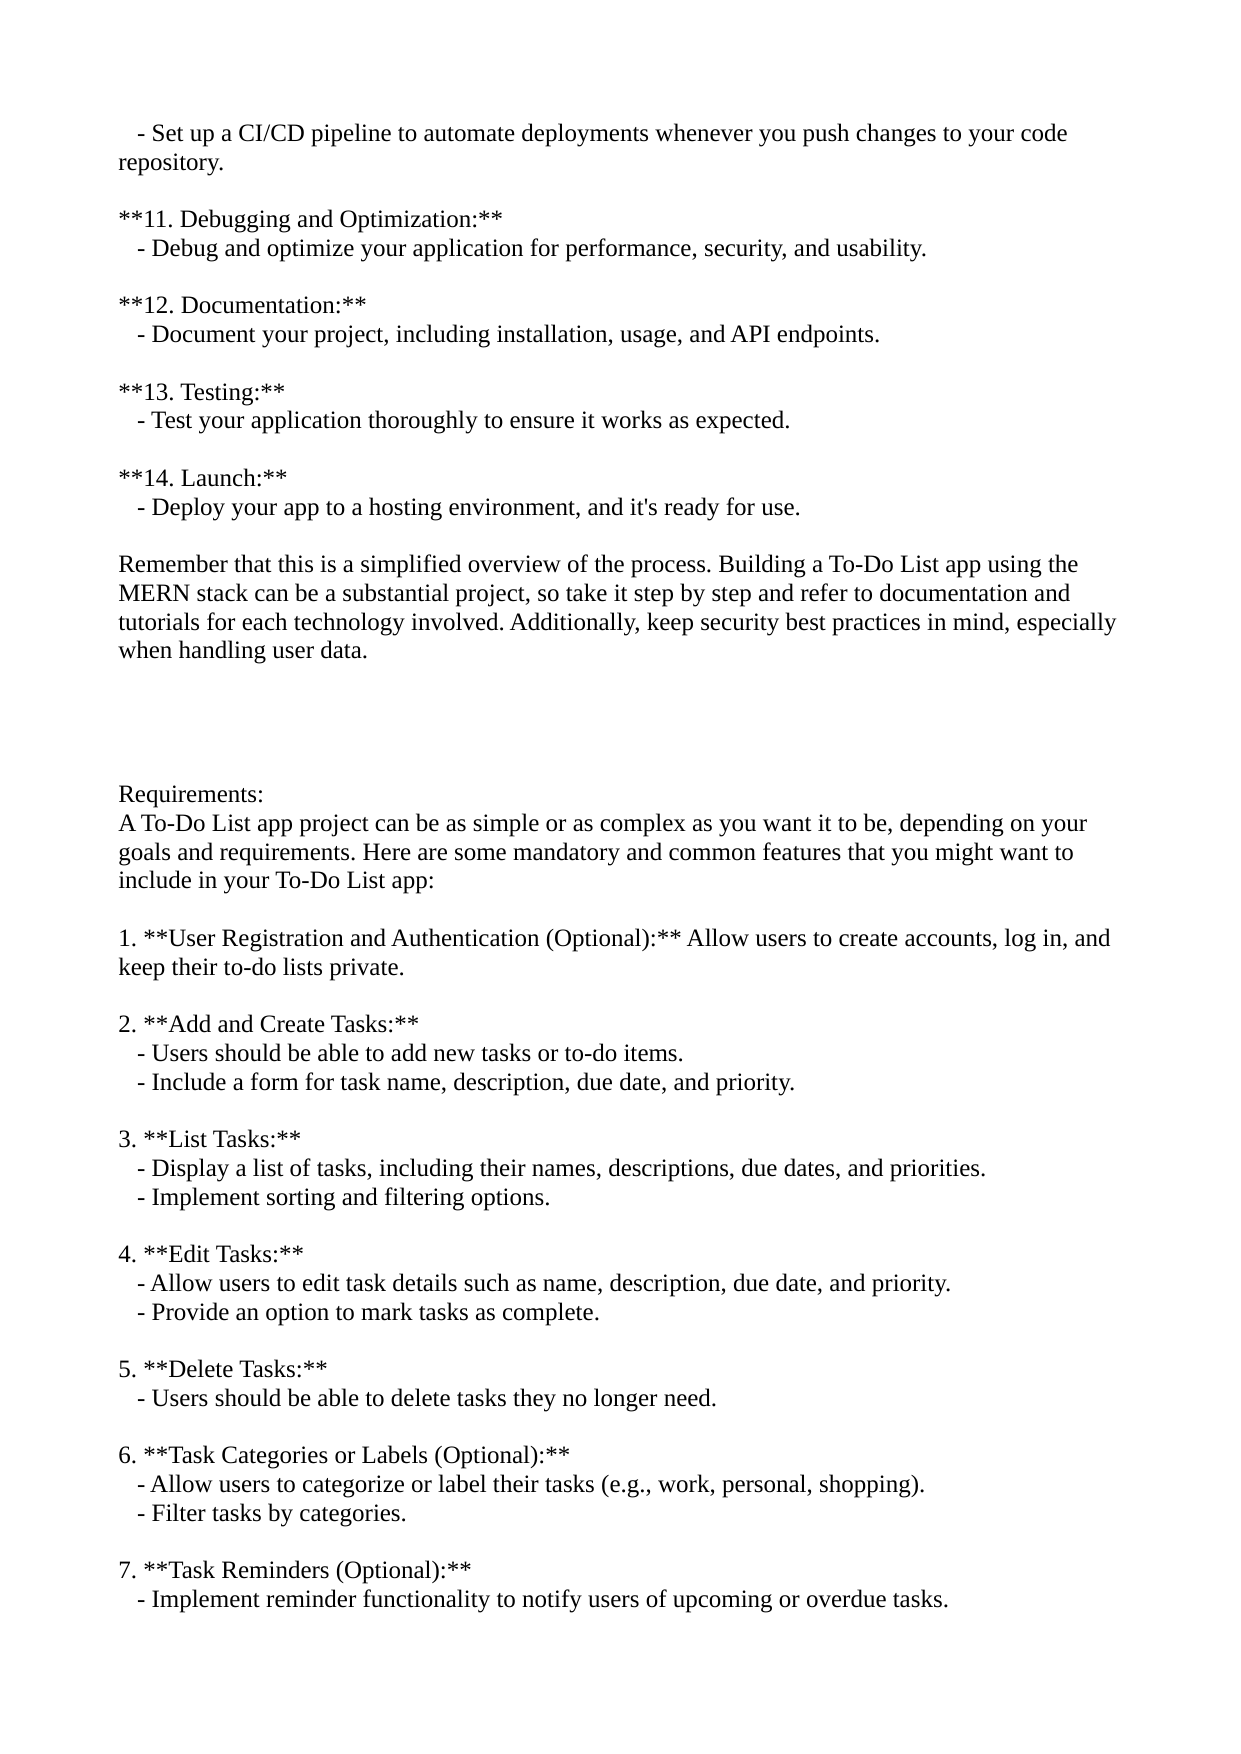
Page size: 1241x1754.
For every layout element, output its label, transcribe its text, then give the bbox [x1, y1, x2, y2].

text **11. Debugging and Optimization:** [118, 204, 1122, 233]
text **14. Launch:** [118, 463, 1122, 492]
text 7. **Task Reminders (Optional):** [118, 1556, 1122, 1584]
text - Display a list of tasks, including their names, descriptions, due dates, and priorities. [118, 1153, 1122, 1182]
text - Allow users to edit task details such as name, description, due date, and priority. [118, 1268, 1122, 1297]
text Requirements: [118, 779, 1122, 808]
text - Users should be able to delete tasks they no longer need. [118, 1383, 1122, 1412]
text 4. **Edit Tasks:** [118, 1239, 1122, 1268]
text - Allow users to categorize or label their tasks (e.g., work, personal, shopping). [118, 1469, 1122, 1498]
text - Users should be able to add new tasks or to-do items. [118, 1038, 1122, 1067]
text - Deploy your app to a hosting environment, and it's ready for use. [118, 492, 1122, 521]
text - Include a form for task name, description, due date, and priority. [118, 1067, 1122, 1096]
text **13. Testing:** [118, 377, 1122, 406]
text 5. **Delete Tasks:** [118, 1354, 1122, 1383]
text **12. Documentation:** [118, 291, 1122, 319]
text - Filter tasks by categories. [118, 1498, 1122, 1527]
text 1. **User Registration and Authentication (Optional):** Allow users to create accounts, log in, and keep their to-do lists private. [118, 923, 1122, 981]
text 2. **Add and Create Tasks:** [118, 1009, 1122, 1038]
text - Test your application thoroughly to ensure it works as expected. [118, 406, 1122, 434]
text 6. **Task Categories or Labels (Optional):** [118, 1441, 1122, 1469]
text A To-Do List app project can be as simple or as complex as you want it to be, depending on your goals and requirements. Here are some mandatory and common features that you might want to include in your To-Do List app: [118, 808, 1122, 894]
text - Implement reminder functionality to notify users of upcoming or overdue tasks. [118, 1584, 1122, 1613]
text 3. **List Tasks:** [118, 1124, 1122, 1153]
text Remember that this is a simplified overview of the process. Building a To-Do List app using the MERN stack can be a substantial project, so take it step by step and refer to documentation and tutorials for each technology involved. Additionally, keep security best practices in mind, especially when handling user data. [118, 549, 1122, 664]
text - Provide an option to mark tasks as complete. [118, 1297, 1122, 1326]
text - Set up a CI/CD pipeline to automate deployments whenever you push changes to your code repository. [118, 118, 1122, 176]
text - Implement sorting and filtering options. [118, 1182, 1122, 1211]
text - Debug and optimize your application for performance, security, and usability. [118, 233, 1122, 262]
text - Document your project, including installation, usage, and API endpoints. [118, 319, 1122, 348]
